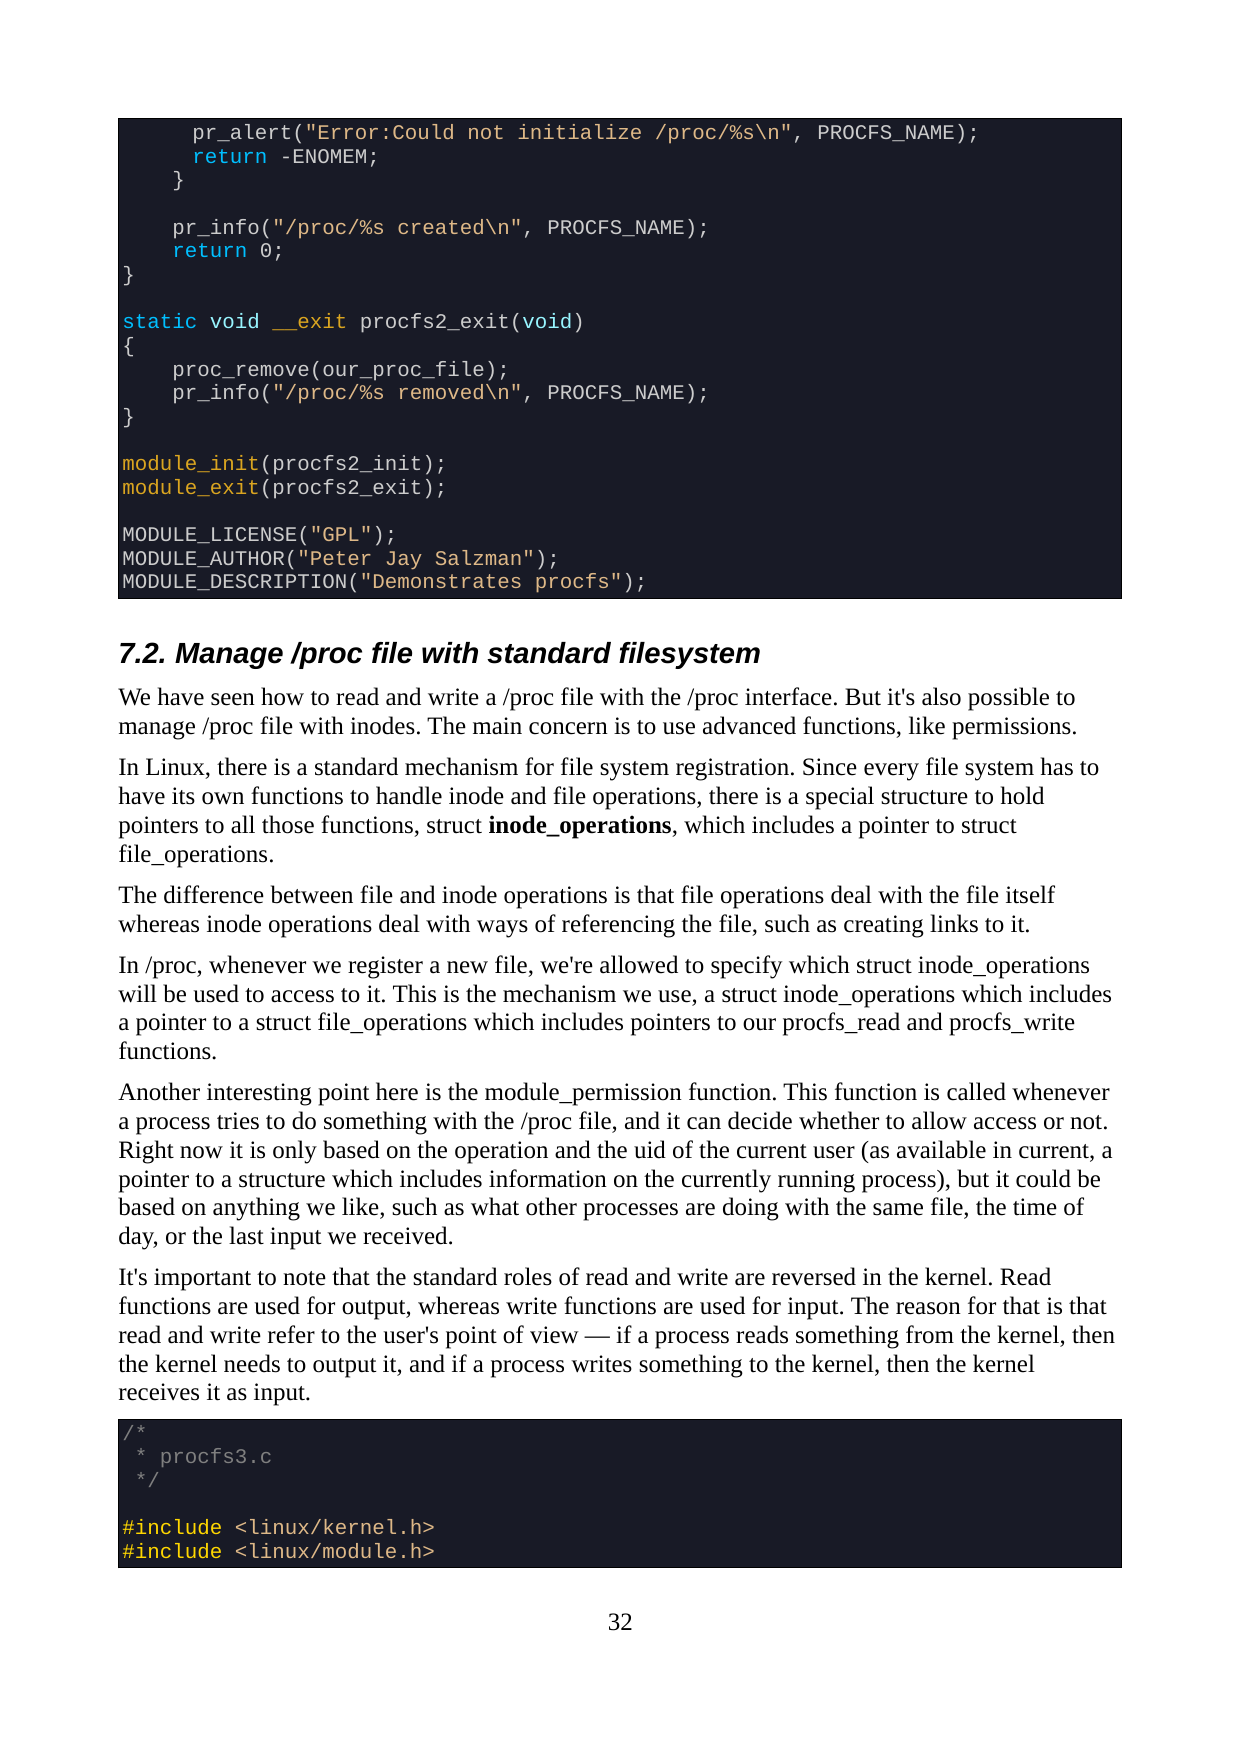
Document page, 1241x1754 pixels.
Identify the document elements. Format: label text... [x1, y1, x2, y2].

text pr_info("/proc/%s created\n", PROCFS_NAME); [119, 213, 1121, 236]
text pr_alert("Error:Could not initialize /proc/%s\n", PROCFS_NAME); [119, 119, 1121, 142]
text module_exit(procfs2_exit); [119, 473, 1121, 496]
text MODULE_AUTHOR("Peter Jay Salzman"); [119, 544, 1121, 567]
text */ [119, 1466, 1121, 1489]
text /* [119, 1420, 1121, 1442]
text The difference between file and inode operations is that file operations deal with the file itself whereas inode operations deal with ways of referencing the file, such as creating links to it. [118, 880, 1122, 937]
text } [119, 165, 1121, 189]
text proc_remove(our_proc_file); [119, 354, 1121, 378]
text module_init(procfs2_init); [119, 449, 1121, 473]
text } [119, 260, 1121, 284]
text We have seen how to read and write a /proc file with the /proc interface. But it's also possible to manage /proc file with inodes. The main concern is to use advanced functions, like permissions. [118, 682, 1122, 740]
text #include <linux/module.h> [119, 1537, 1121, 1567]
text In Linux, there is a standard mechanism for file system registration. Since every file system has to have its own functions to handle inode and file operations, there is a special structure to hold pointers to all those functions, struct inode_operations, which includes a pointer to struct file_operations. [118, 752, 1122, 867]
text MODULE_DESCRIPTION("Demonstrates procfs"); [119, 567, 1121, 598]
text return -ENOMEM; [119, 142, 1121, 165]
text } [119, 402, 1121, 426]
text return 0; [119, 236, 1121, 260]
text Another interesting point here is the module_permission function. This function is called whenever a process tries to do something with the /proc file, and it can decide whether to allow access or not. Right now it is only based on the operation and the uid of the current user (as available in current, a pointer to a structure which includes information on the currently running process), but it could be based on anything we like, such as what other processes are doing with the same file, the time of day, or the last input we received. [118, 1077, 1122, 1250]
text In /proc, whenever we register a new file, we're allowed to specify which struct inode_operations will be used to access to it. This is the mechanism we use, a struct inode_operations which includes a pointer to a struct file_operations which includes pointers to our procfs_read and procfs_write functions. [118, 950, 1122, 1065]
text #include <linux/kernel.h> [119, 1513, 1121, 1537]
text It's important to note that the standard roles of read and write are reversed in the kernel. Read functions are used for output, whereas write functions are used for input. The reason for that is that read and write refer to the user's point of view — if a process reads something from the kernel, then the kernel needs to output it, and if a process writes something to the kernel, then the kernel receives it as input. [118, 1262, 1122, 1406]
text static void __exit procfs2_exit(void) [119, 307, 1121, 331]
text MODULE_LICENSE("GPL"); [119, 520, 1121, 544]
text { [119, 331, 1121, 354]
subtitle Manage /proc file with standard filesystem [118, 636, 1122, 670]
text * procfs3.c [119, 1442, 1121, 1466]
text pr_info("/proc/%s removed\n", PROCFS_NAME); [119, 378, 1121, 402]
